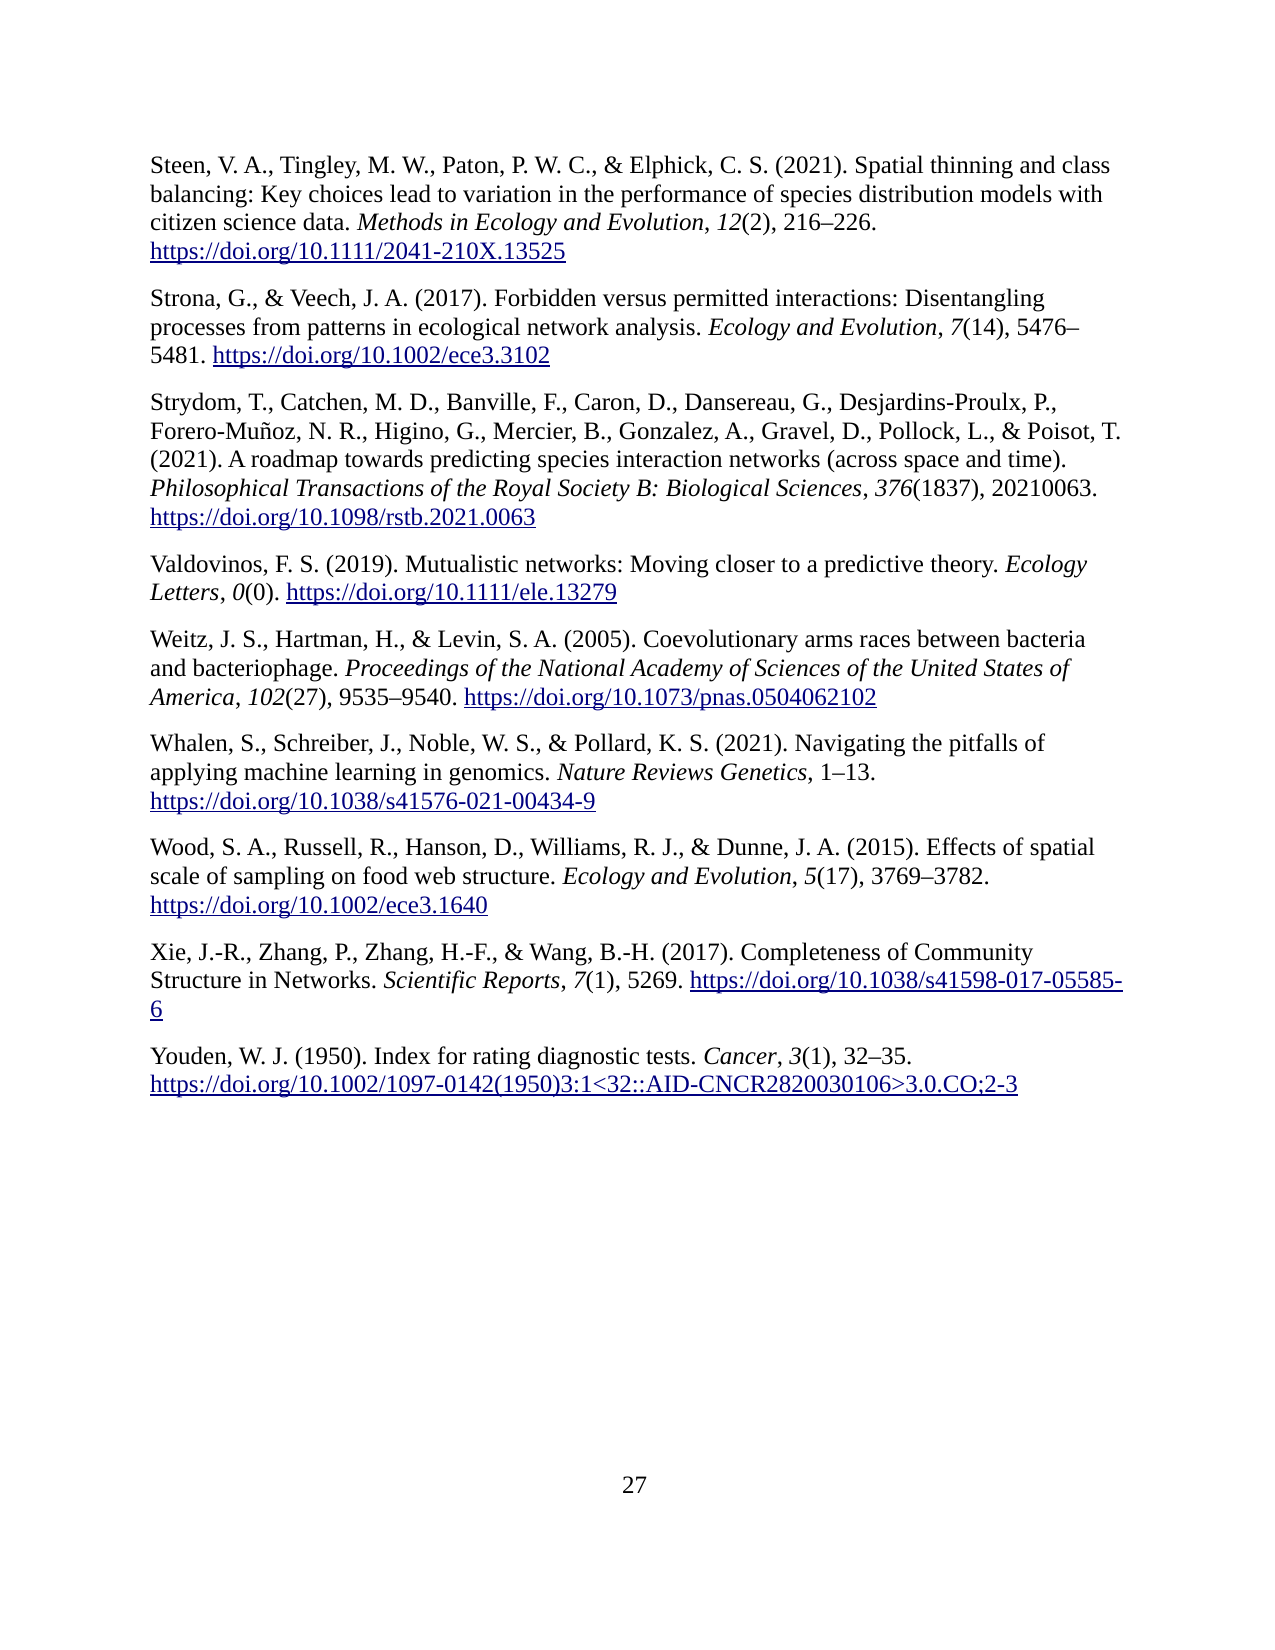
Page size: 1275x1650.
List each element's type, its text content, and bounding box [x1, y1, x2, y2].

text Strona, G., & Veech, J. A. (2017). Forbidden versus permitted interactions: Disentangling processes from patterns in ecological network analysis. Ecology and Evolution, 7(14), 5476–5481. https://doi.org/10.1002/ece3.3102 [150, 283, 1125, 369]
text Youden, W. J. (1950). Index for rating diagnostic tests. Cancer, 3(1), 32–35. https://doi.org/10.1002/1097-0142(1950)3:1<32::AID-CNCR2820030106>3.0.CO;2-3 [150, 1041, 1125, 1098]
text Xie, J.-R., Zhang, P., Zhang, H.-F., & Wang, B.-H. (2017). Completeness of Community Structure in Networks. Scientific Reports, 7(1), 5269. https://doi.org/10.1038/s41598-017-05585-6 [150, 937, 1125, 1023]
text Valdovinos, F. S. (2019). Mutualistic networks: Moving closer to a predictive theory. Ecology Letters, 0(0). https://doi.org/10.1111/ele.13279 [150, 549, 1125, 606]
text Whalen, S., Schreiber, J., Noble, W. S., & Pollard, K. S. (2021). Navigating the pitfalls of applying machine learning in genomics. Nature Reviews Genetics, 1–13. https://doi.org/10.1038/s41576-021-00434-9 [150, 728, 1125, 814]
text Wood, S. A., Russell, R., Hanson, D., Williams, R. J., & Dunne, J. A. (2015). Effects of spatial scale of sampling on food web structure. Ecology and Evolution, 5(17), 3769–3782. https://doi.org/10.1002/ece3.1640 [150, 832, 1125, 919]
text Weitz, J. S., Hartman, H., & Levin, S. A. (2005). Coevolutionary arms races between bacteria and bacteriophage. Proceedings of the National Academy of Sciences of the United States of America, 102(27), 9535–9540. https://doi.org/10.1073/pnas.0504062102 [150, 624, 1125, 710]
text Steen, V. A., Tingley, M. W., Paton, P. W. C., & Elphick, C. S. (2021). Spatial thinning and class balancing: Key choices lead to variation in the performance of species distribution models with citizen science data. Methods in Ecology and Evolution, 12(2), 216–226. https://doi.org/10.1111/2041-210X.13525 [150, 150, 1125, 265]
text Strydom, T., Catchen, M. D., Banville, F., Caron, D., Dansereau, G., Desjardins-Proulx, P., Forero-Muñoz, N. R., Higino, G., Mercier, B., Gonzalez, A., Gravel, D., Pollock, L., & Poisot, T. (2021). A roadmap towards predicting species interaction networks (across space and time). Philosophical Transactions of the Royal Society B: Biological Sciences, 376(1837), 20210063. https://doi.org/10.1098/rstb.2021.0063 [150, 387, 1125, 531]
